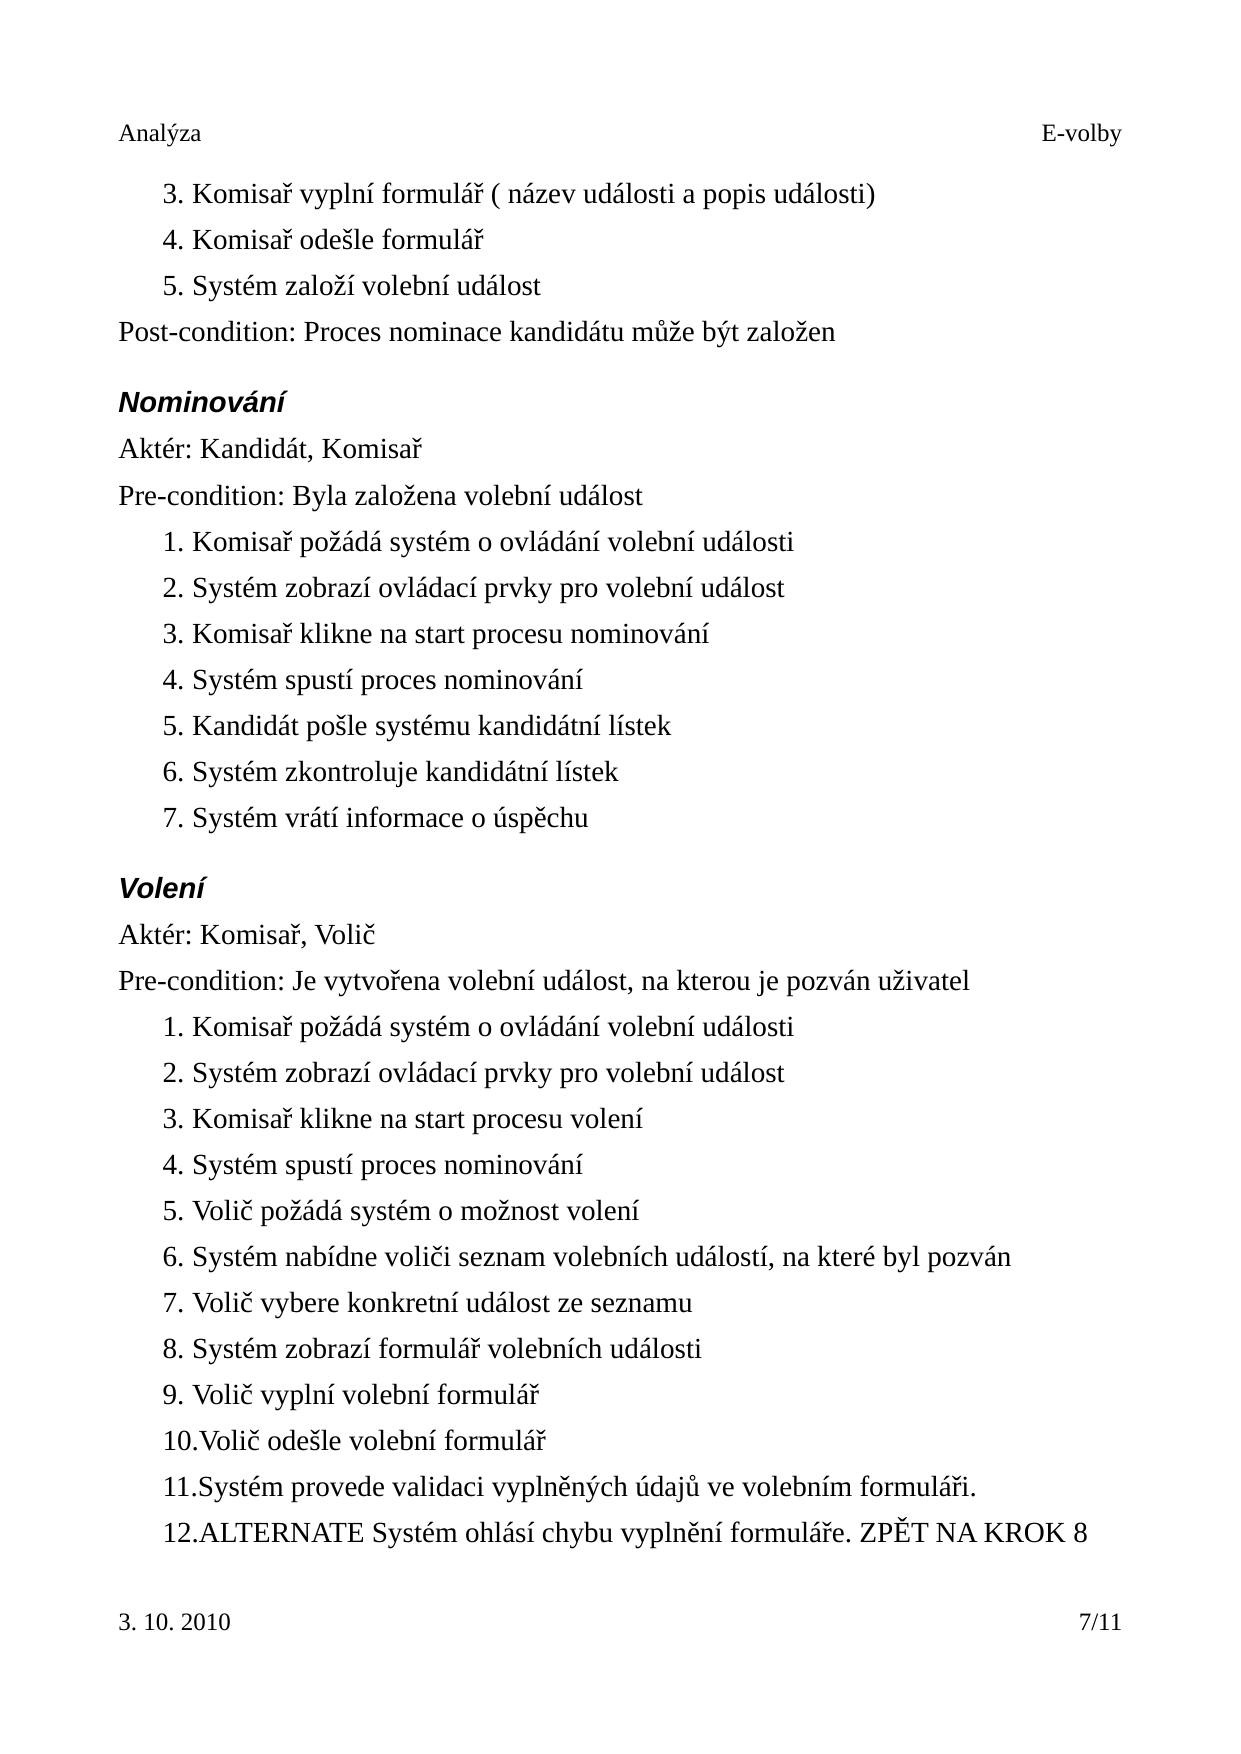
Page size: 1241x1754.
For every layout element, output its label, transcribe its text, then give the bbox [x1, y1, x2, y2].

text Post-condition: Proces nominace kandidátu může být založen [118, 314, 1122, 348]
list Systém provede validaci vyplněných údajů ve volebním formuláři. [162, 1469, 1122, 1503]
list Systém zobrazí ovládací prvky pro volební událost [162, 570, 1122, 603]
list Systém zobrazí formulář volebních události [162, 1331, 1122, 1365]
list Komisař požádá systém o ovládání volební události [162, 1009, 1122, 1043]
subtitle Volení [118, 871, 1122, 904]
list ALTERNATE Systém ohlásí chybu vyplnění formuláře. ZPĚT NA KROK 8 [162, 1516, 1122, 1549]
text Aktér: Komisař, Volič [118, 917, 1122, 951]
list Systém založí volební událost [162, 268, 1122, 302]
list Volič vybere konkretní událost ze seznamu [162, 1285, 1122, 1319]
list Kandidát pošle systému kandidátní lístek [162, 708, 1122, 741]
list Volič odešle volební formulář [162, 1423, 1122, 1457]
subtitle Nominování [118, 386, 1122, 419]
text Pre-condition: Je vytvořena volební událost, na kterou je pozván uživatel [118, 963, 1122, 997]
text Pre-condition: Byla založena volební událost [118, 478, 1122, 511]
list Komisař vyplní formulář ( název události a popis události) [162, 176, 1122, 210]
list Komisař požádá systém o ovládání volební události [162, 524, 1122, 557]
list Systém zobrazí ovládací prvky pro volební událost [162, 1055, 1122, 1089]
list Komisař odešle formulář [162, 222, 1122, 256]
list Systém spustí proces nominování [162, 1147, 1122, 1181]
list Volič požádá systém o možnost volení [162, 1193, 1122, 1227]
list Komisař klikne na start procesu nominování [162, 616, 1122, 649]
list Komisař klikne na start procesu volení [162, 1101, 1122, 1135]
list Systém nabídne voliči seznam volebních událostí, na které byl pozván [162, 1239, 1122, 1273]
list Systém vrátí informace o úspěchu [162, 800, 1122, 833]
list Volič vyplní volební formulář [162, 1377, 1122, 1411]
list Systém spustí proces nominování [162, 662, 1122, 695]
text Aktér: Kandidát, Komisař [118, 432, 1122, 465]
list Systém zkontroluje kandidátní lístek [162, 754, 1122, 787]
